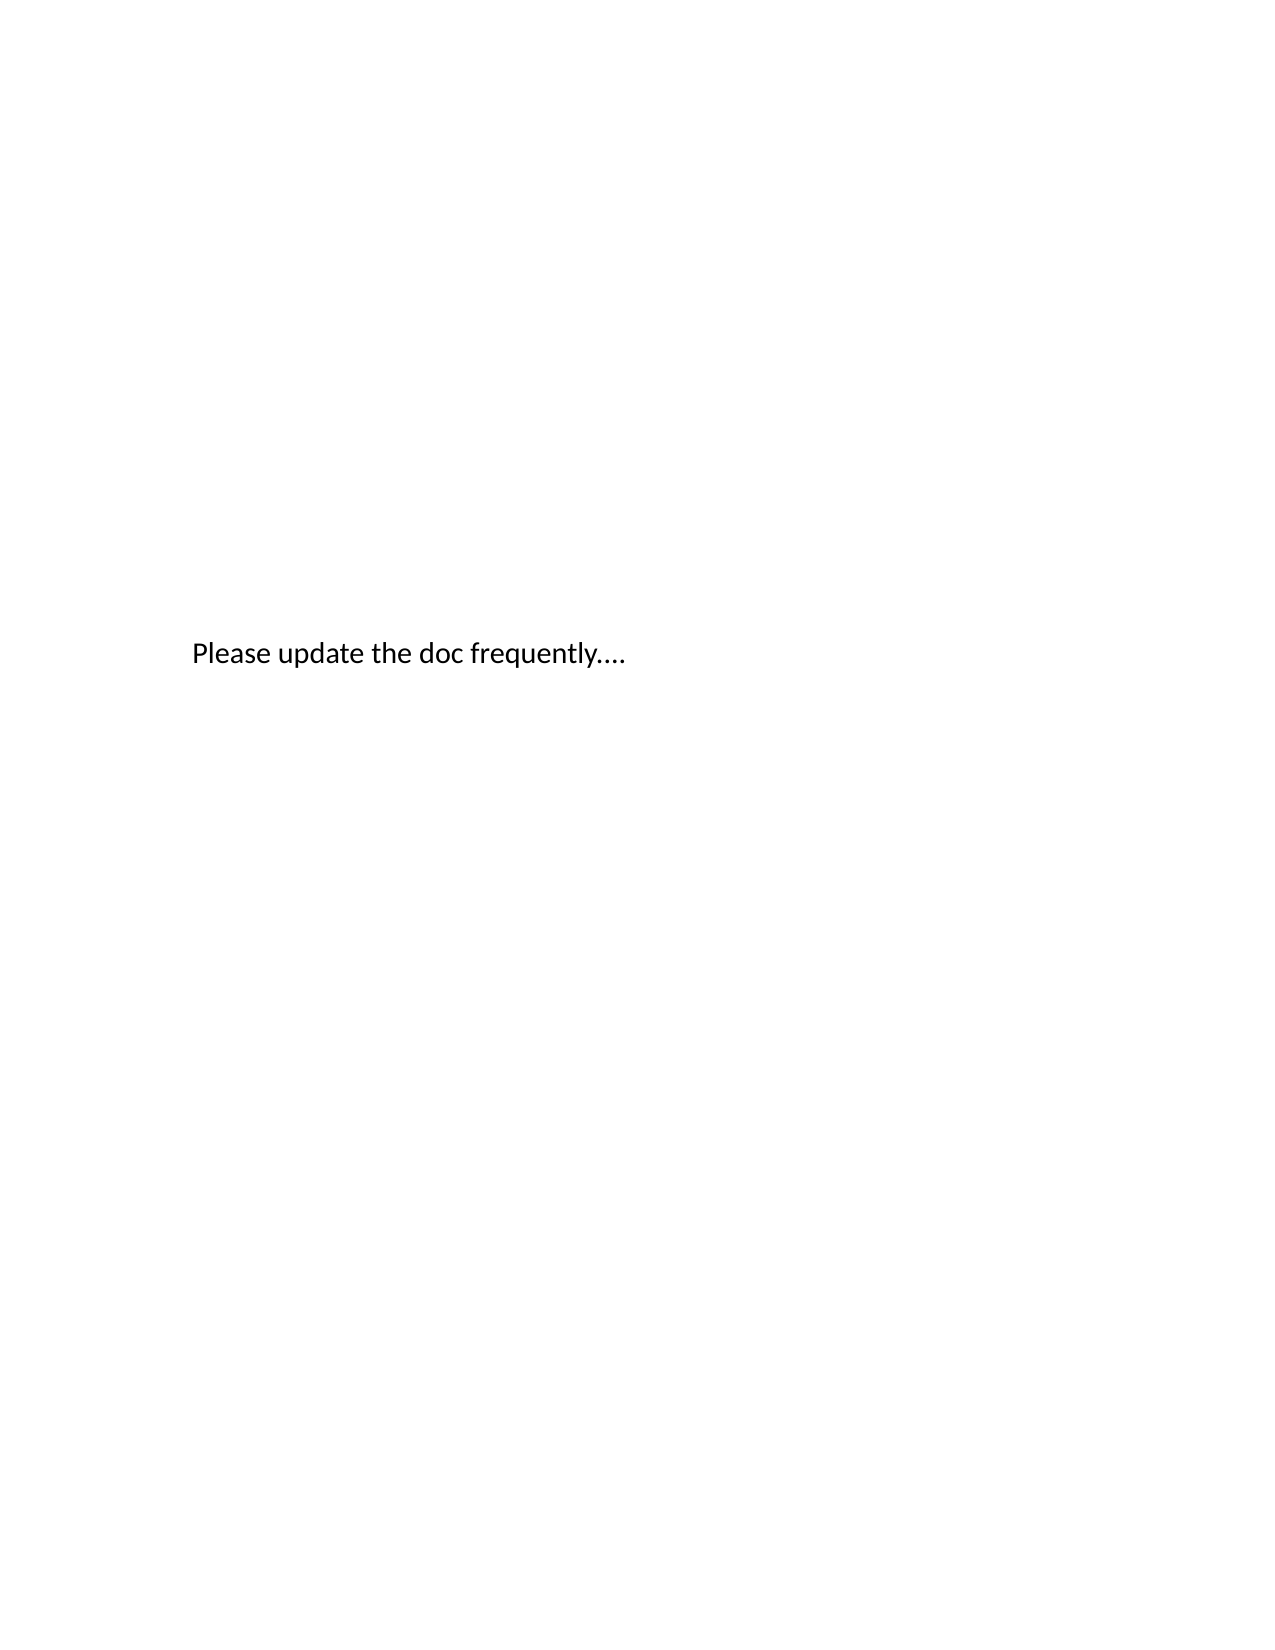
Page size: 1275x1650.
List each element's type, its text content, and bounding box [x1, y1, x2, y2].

text Please update the doc frequently.... [118, 634, 1157, 671]
